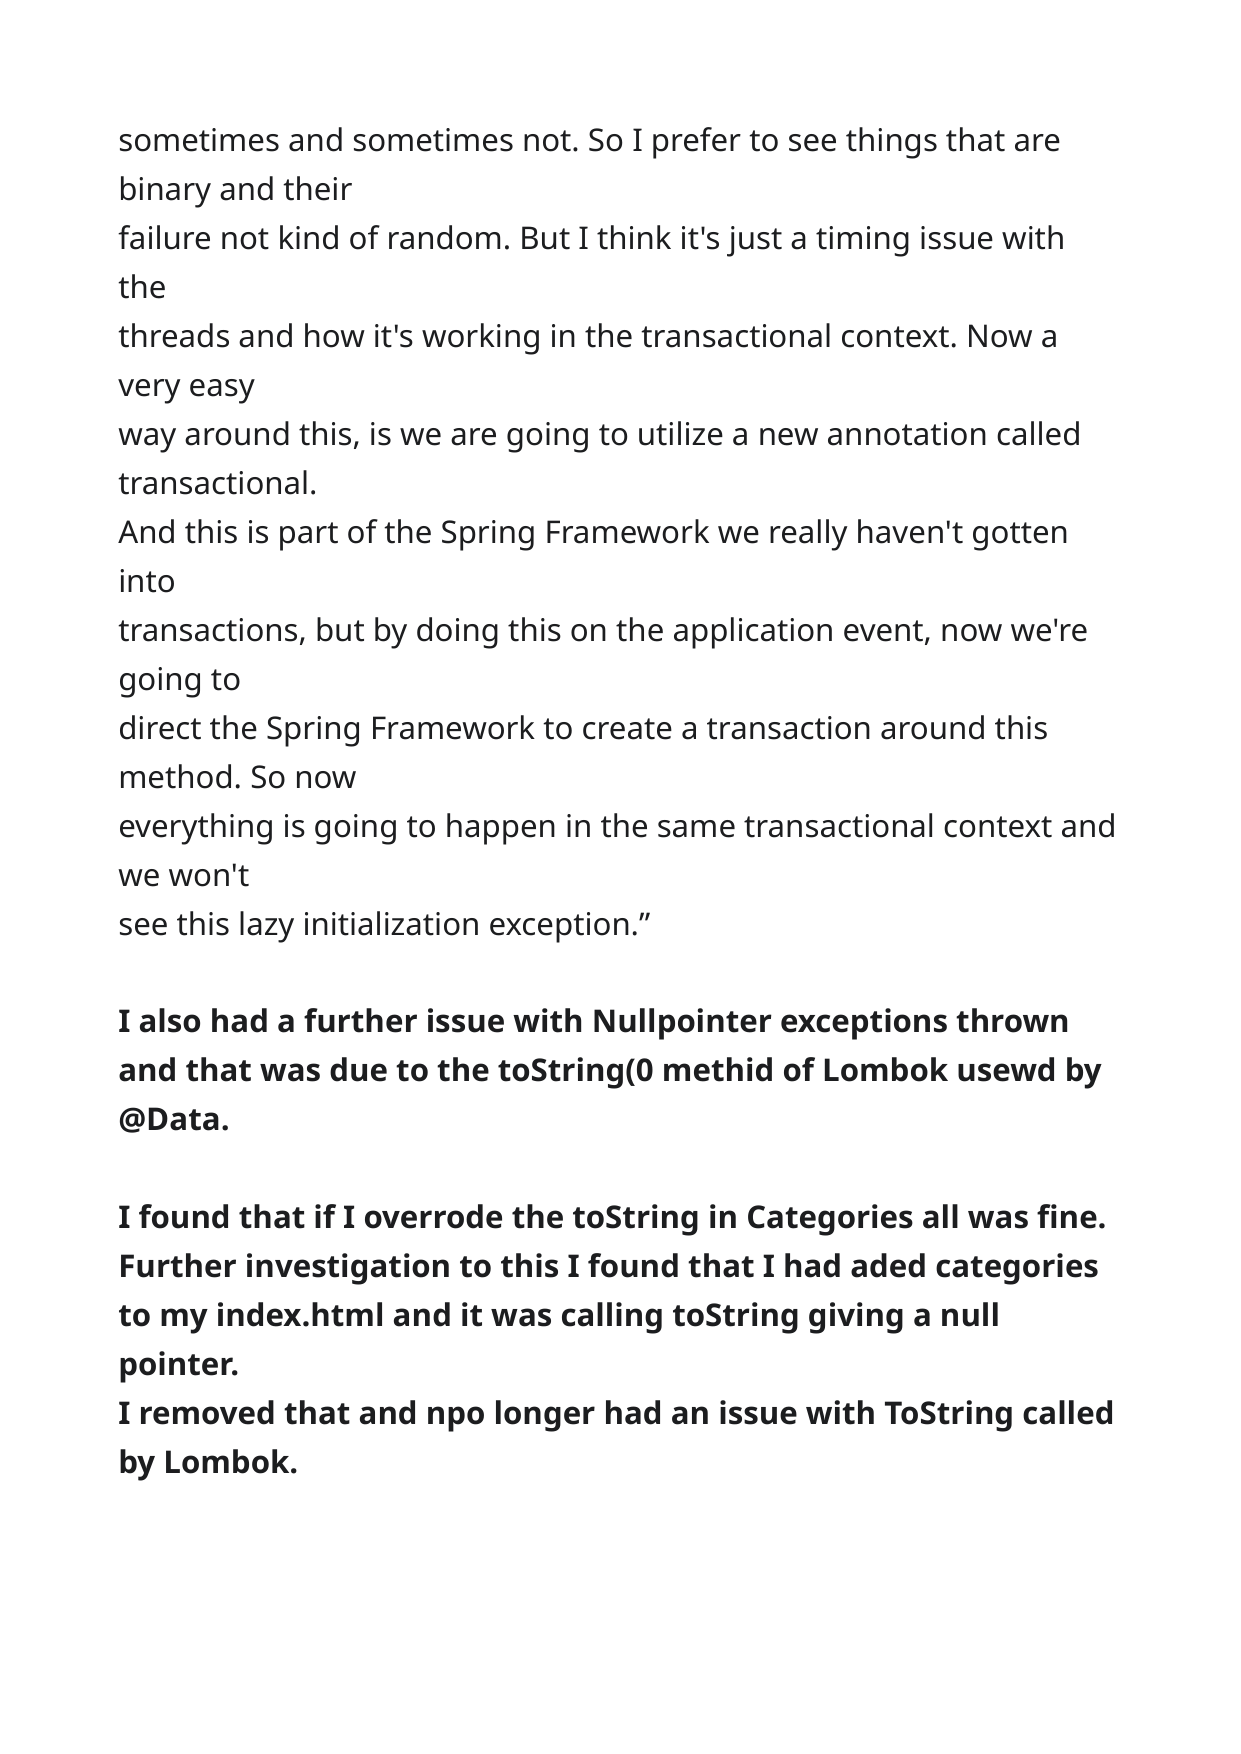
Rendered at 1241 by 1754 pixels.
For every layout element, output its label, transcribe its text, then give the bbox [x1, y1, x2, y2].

text sometimes and sometimes not. So I prefer to see things that are binary and their [118, 118, 1122, 210]
text And this is part of the Spring Framework we really haven't gotten into [118, 510, 1122, 601]
text threads and how it's working in the transactional context. Now a very easy [118, 314, 1122, 406]
text transactions, but by doing this on the application event, now we're going to [118, 608, 1122, 699]
text way around this, is we are going to utilize a new annotation called transactional. [118, 412, 1122, 503]
text I found that if I overrode the toString in Categories all was fine. [118, 1195, 1122, 1238]
text see this lazy initialization exception.” [118, 901, 1122, 944]
text direct the Spring Framework to create a transaction around this method. So now [118, 706, 1122, 797]
text I removed that and npo longer had an issue with ToString called by Lombok. [118, 1391, 1122, 1483]
text Further investigation to this I found that I had aded categories to my index.html and it was calling toString giving a null pointer. [118, 1244, 1122, 1385]
text failure not kind of random. But I think it's just a timing issue with the [118, 216, 1122, 308]
text I also had a further issue with Nullpointer exceptions thrown and that was due to the toString(0 methid of Lombok usewd by @Data. [118, 999, 1122, 1140]
text everything is going to happen in the same transactional context and we won't [118, 803, 1122, 895]
